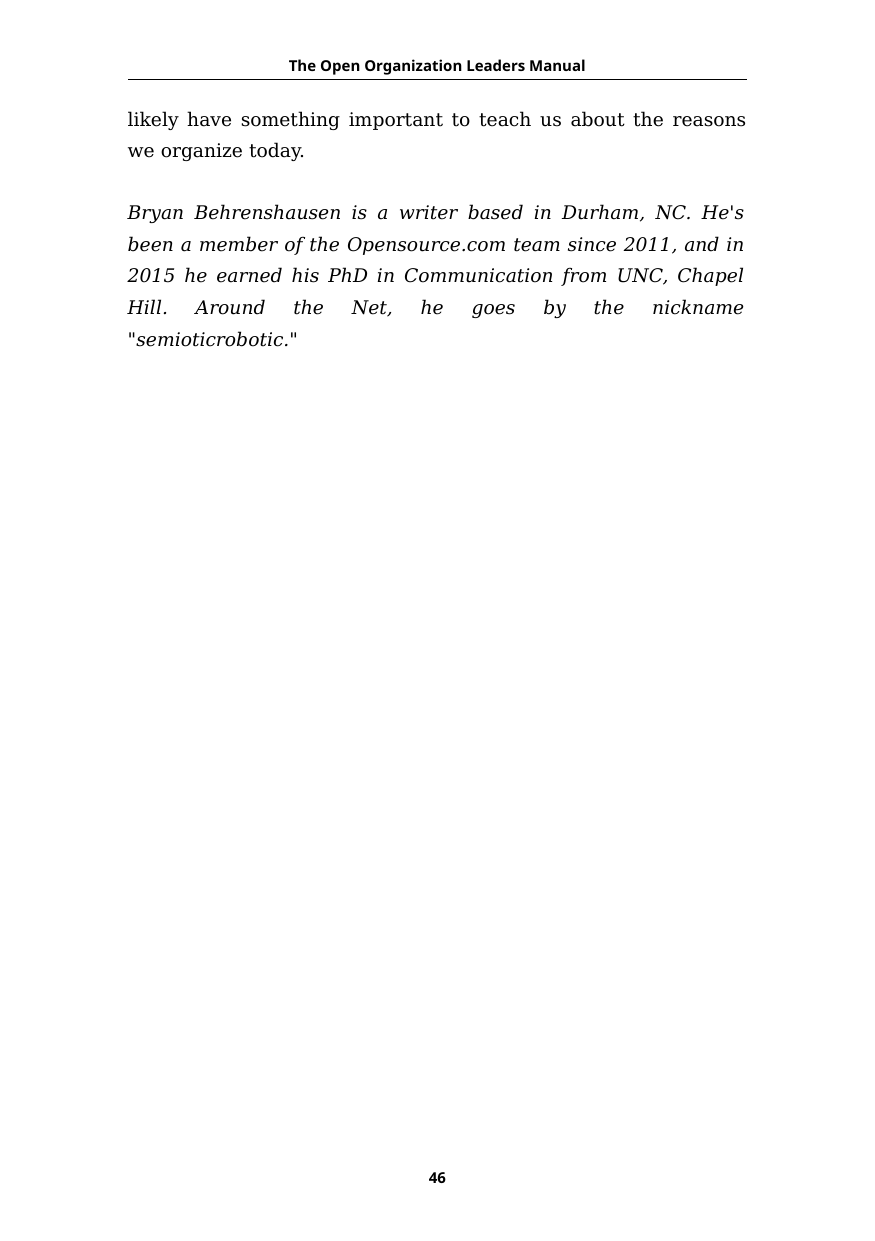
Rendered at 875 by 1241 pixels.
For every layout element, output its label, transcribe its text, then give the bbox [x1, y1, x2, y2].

text Bryan Behrenshausen is a writer based in Durham, NC. He's been a member of the Opensource.com team since 2011, and in 2015 he earned his PhD in Communication from UNC, Chapel Hill. Around the Net, he goes by the nickname "semioticrobotic." [127, 202, 747, 351]
text likely have something important to teach us about the reasons we organize today. [127, 109, 747, 162]
